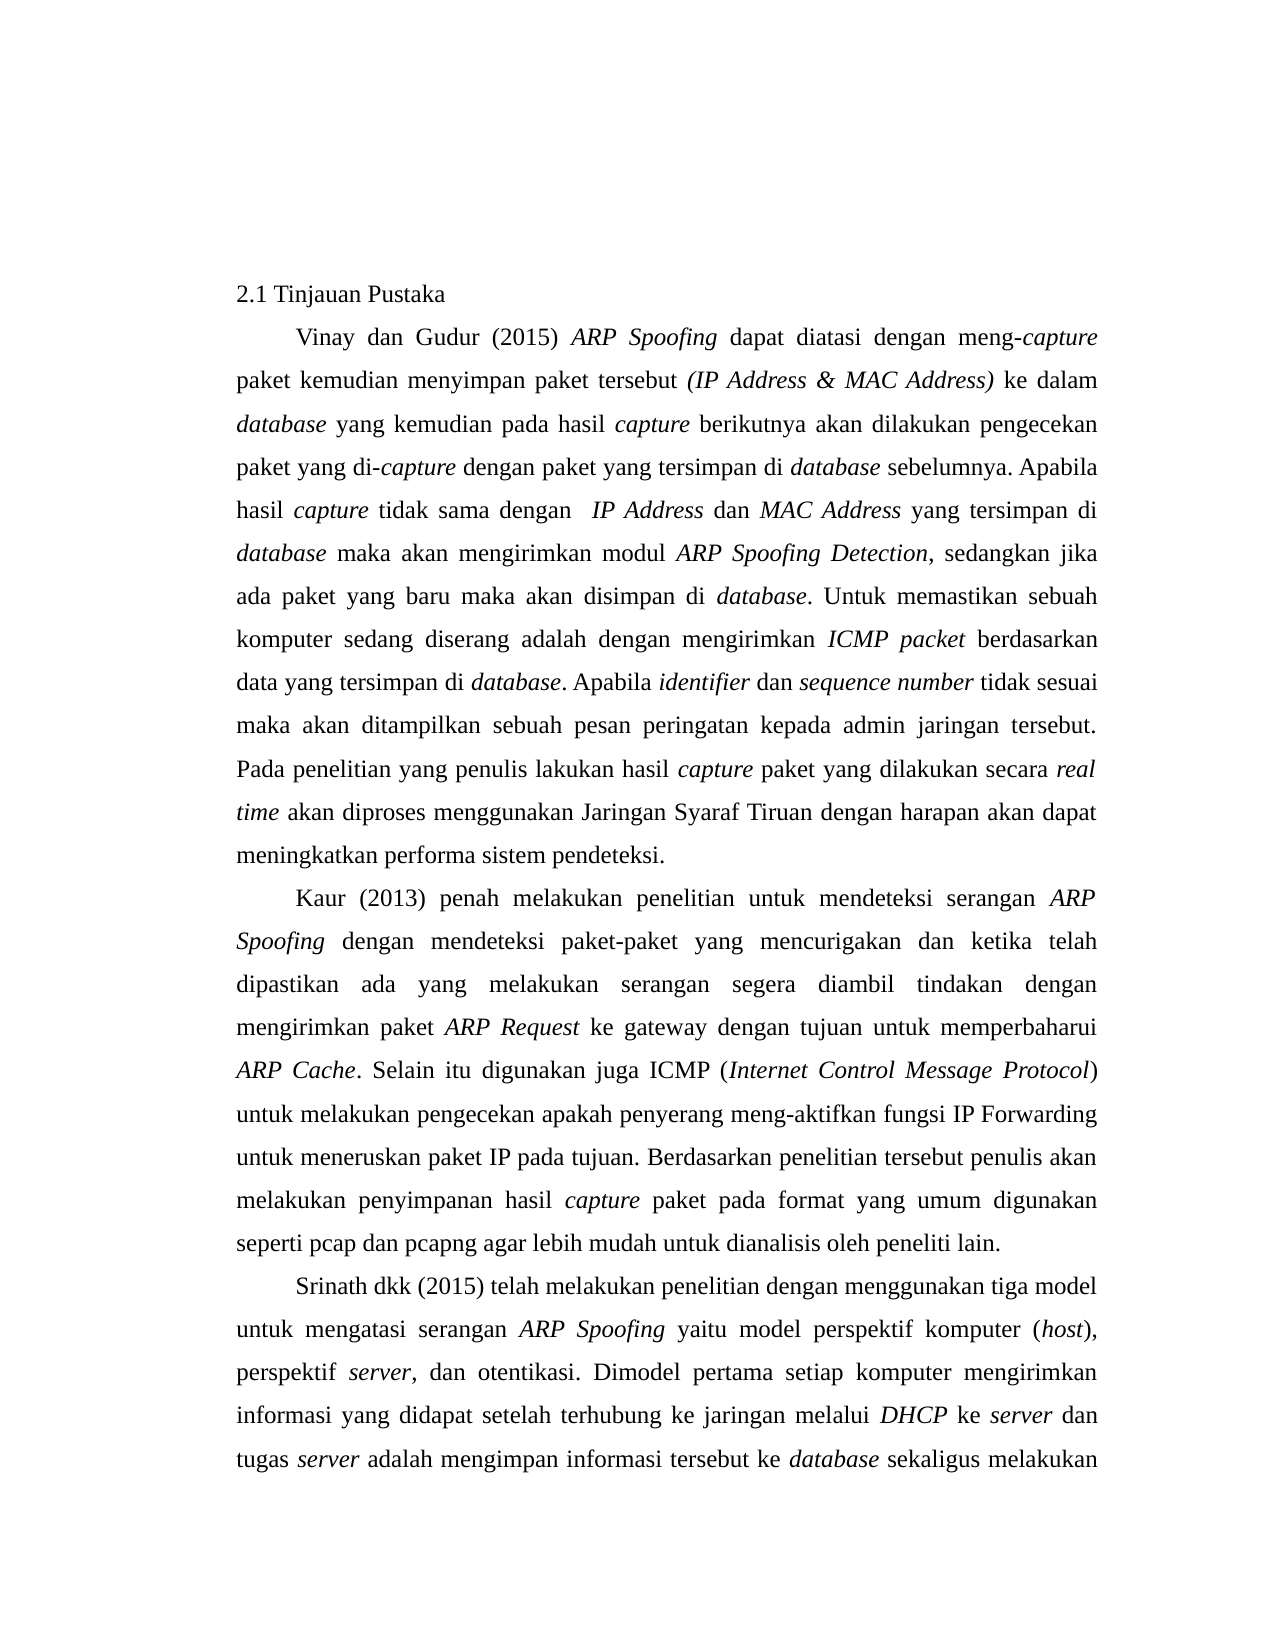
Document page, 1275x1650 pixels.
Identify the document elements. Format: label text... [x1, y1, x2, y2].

text Vinay dan Gudur (2015) ARP Spoofing dapat diatasi dengan meng-capture paket kemudian menyimpan paket tersebut (IP Address & MAC Address) ke dalam database yang kemudian pada hasil capture berikutnya akan dilakukan pengecekan paket yang di-capture dengan paket yang tersimpan di database sebelumnya. Apabila hasil capture tidak sama dengan IP Address dan MAC Address yang tersimpan di database maka akan mengirimkan modul ARP Spoofing Detection, sedangkan jika ada paket yang baru maka akan disimpan di database. Untuk memastikan sebuah komputer sedang diserang adalah dengan mengirimkan ICMP packet berdasarkan data yang tersimpan di database. Apabila identifier dan sequence number tidak sesuai maka akan ditampilkan sebuah pesan peringatan kepada admin jaringan tersebut. Pada penelitian yang penulis lakukan hasil capture paket yang dilakukan secara real time akan diproses menggunakan Jaringan Syaraf Tiruan dengan harapan akan dapat meningkatkan performa sistem pendeteksi. [236, 322, 1098, 869]
text 2.1 Tinjauan Pustaka [236, 279, 1098, 308]
text Kaur (2013) penah melakukan penelitian untuk mendeteksi serangan ARP Spoofing dengan mendeteksi paket-paket yang mencurigakan dan ketika telah dipastikan ada yang melakukan serangan segera diambil tindakan dengan mengirimkan paket ARP Request ke gateway dengan tujuan untuk memperbaharui ARP Cache. Selain itu digunakan juga ICMP (Internet Control Message Protocol) untuk melakukan pengecekan apakah penyerang meng-aktifkan fungsi IP Forwarding untuk meneruskan paket IP pada tujuan. Berdasarkan penelitian tersebut penulis akan melakukan penyimpanan hasil capture paket pada format yang umum digunakan seperti pcap dan pcapng agar lebih mudah untuk dianalisis oleh peneliti lain. [236, 883, 1098, 1257]
text Srinath dkk (2015) telah melakukan penelitian dengan menggunakan tiga model untuk mengatasi serangan ARP Spoofing yaitu model perspektif komputer (host), perspektif server, dan otentikasi. Dimodel pertama setiap komputer mengirimkan informasi yang didapat setelah terhubung ke jaringan melalui DHCP ke server dan tugas server adalah mengimpan informasi tersebut ke database sekaligus melakukan [236, 1271, 1098, 1472]
